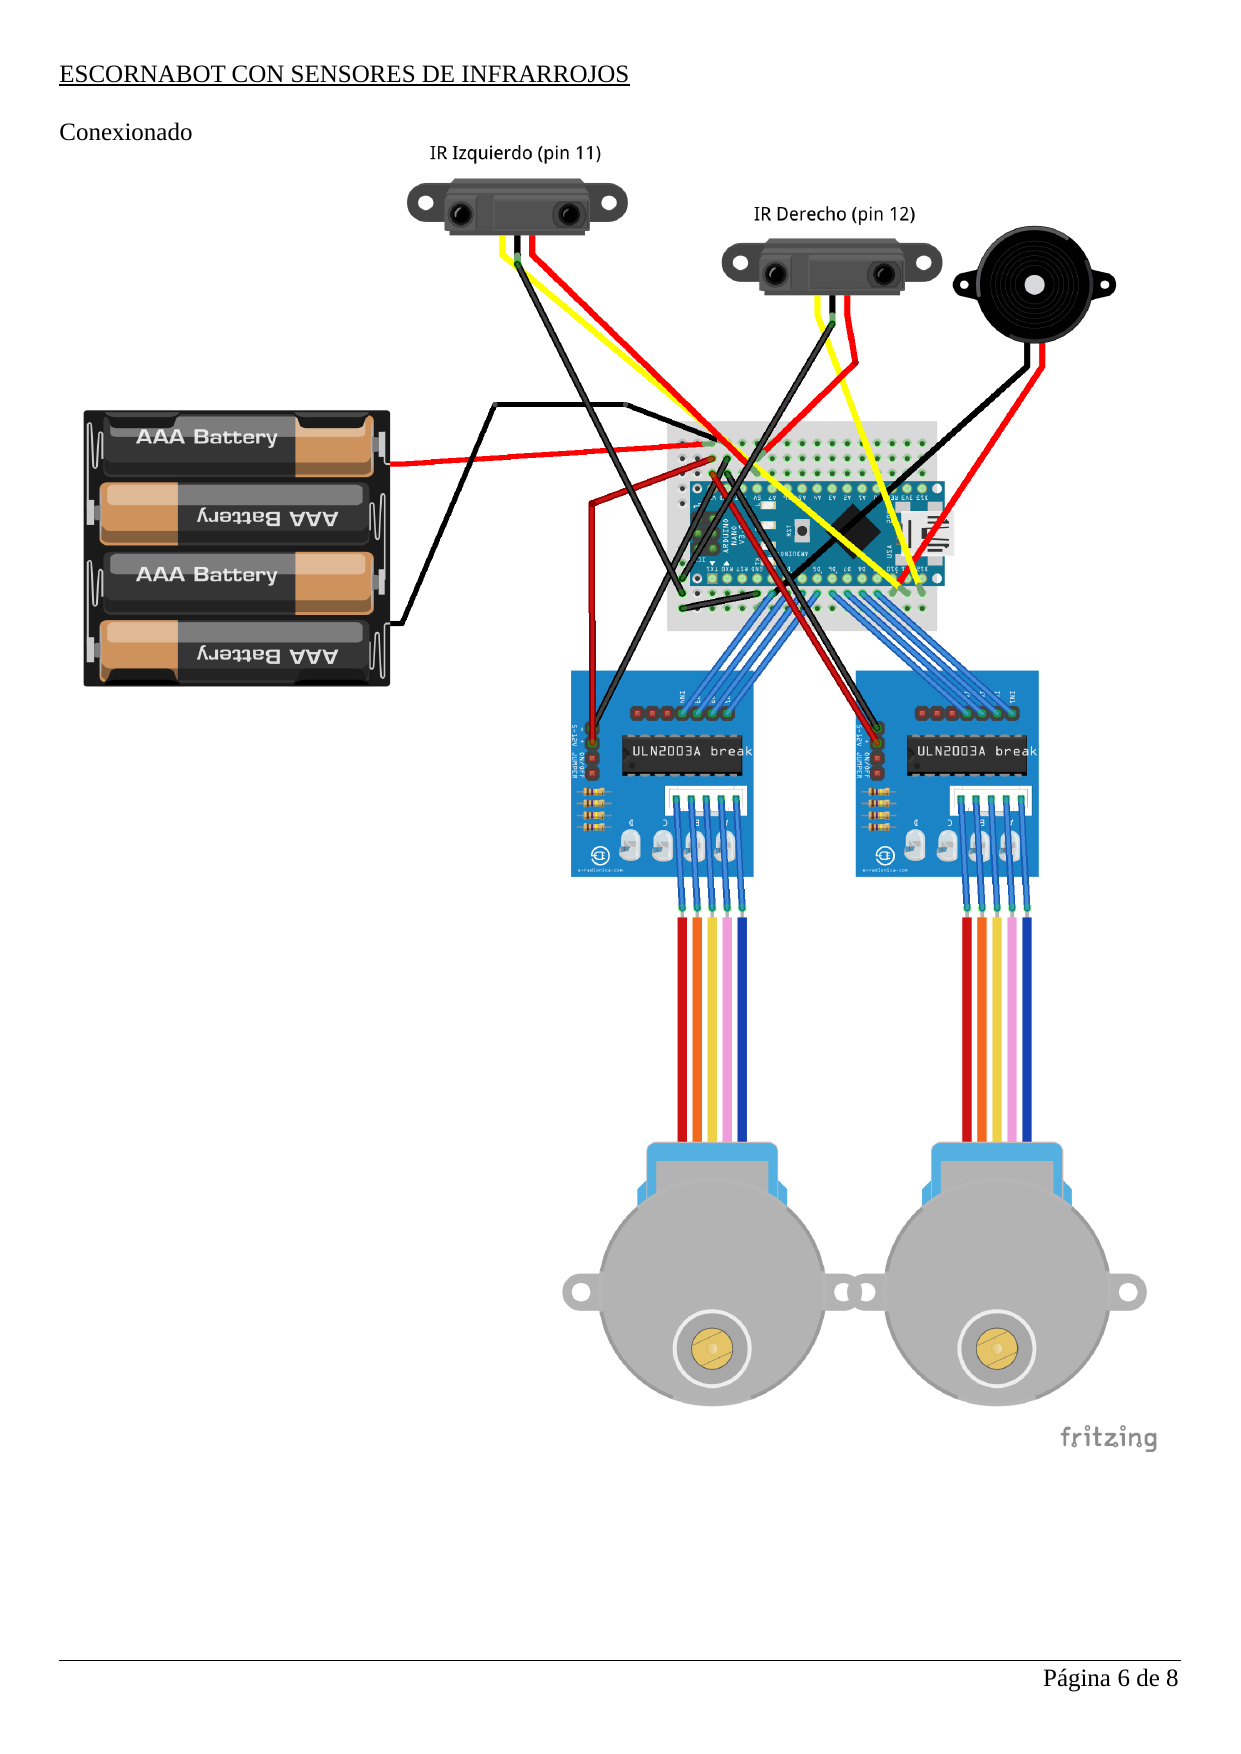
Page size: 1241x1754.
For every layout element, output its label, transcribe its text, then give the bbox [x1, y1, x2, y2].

text ESCORNABOT CON SENSORES DE INFRARROJOS [59, 59, 1181, 88]
text Conexionado [59, 117, 1181, 145]
picture [83, 145, 1157, 1452]
